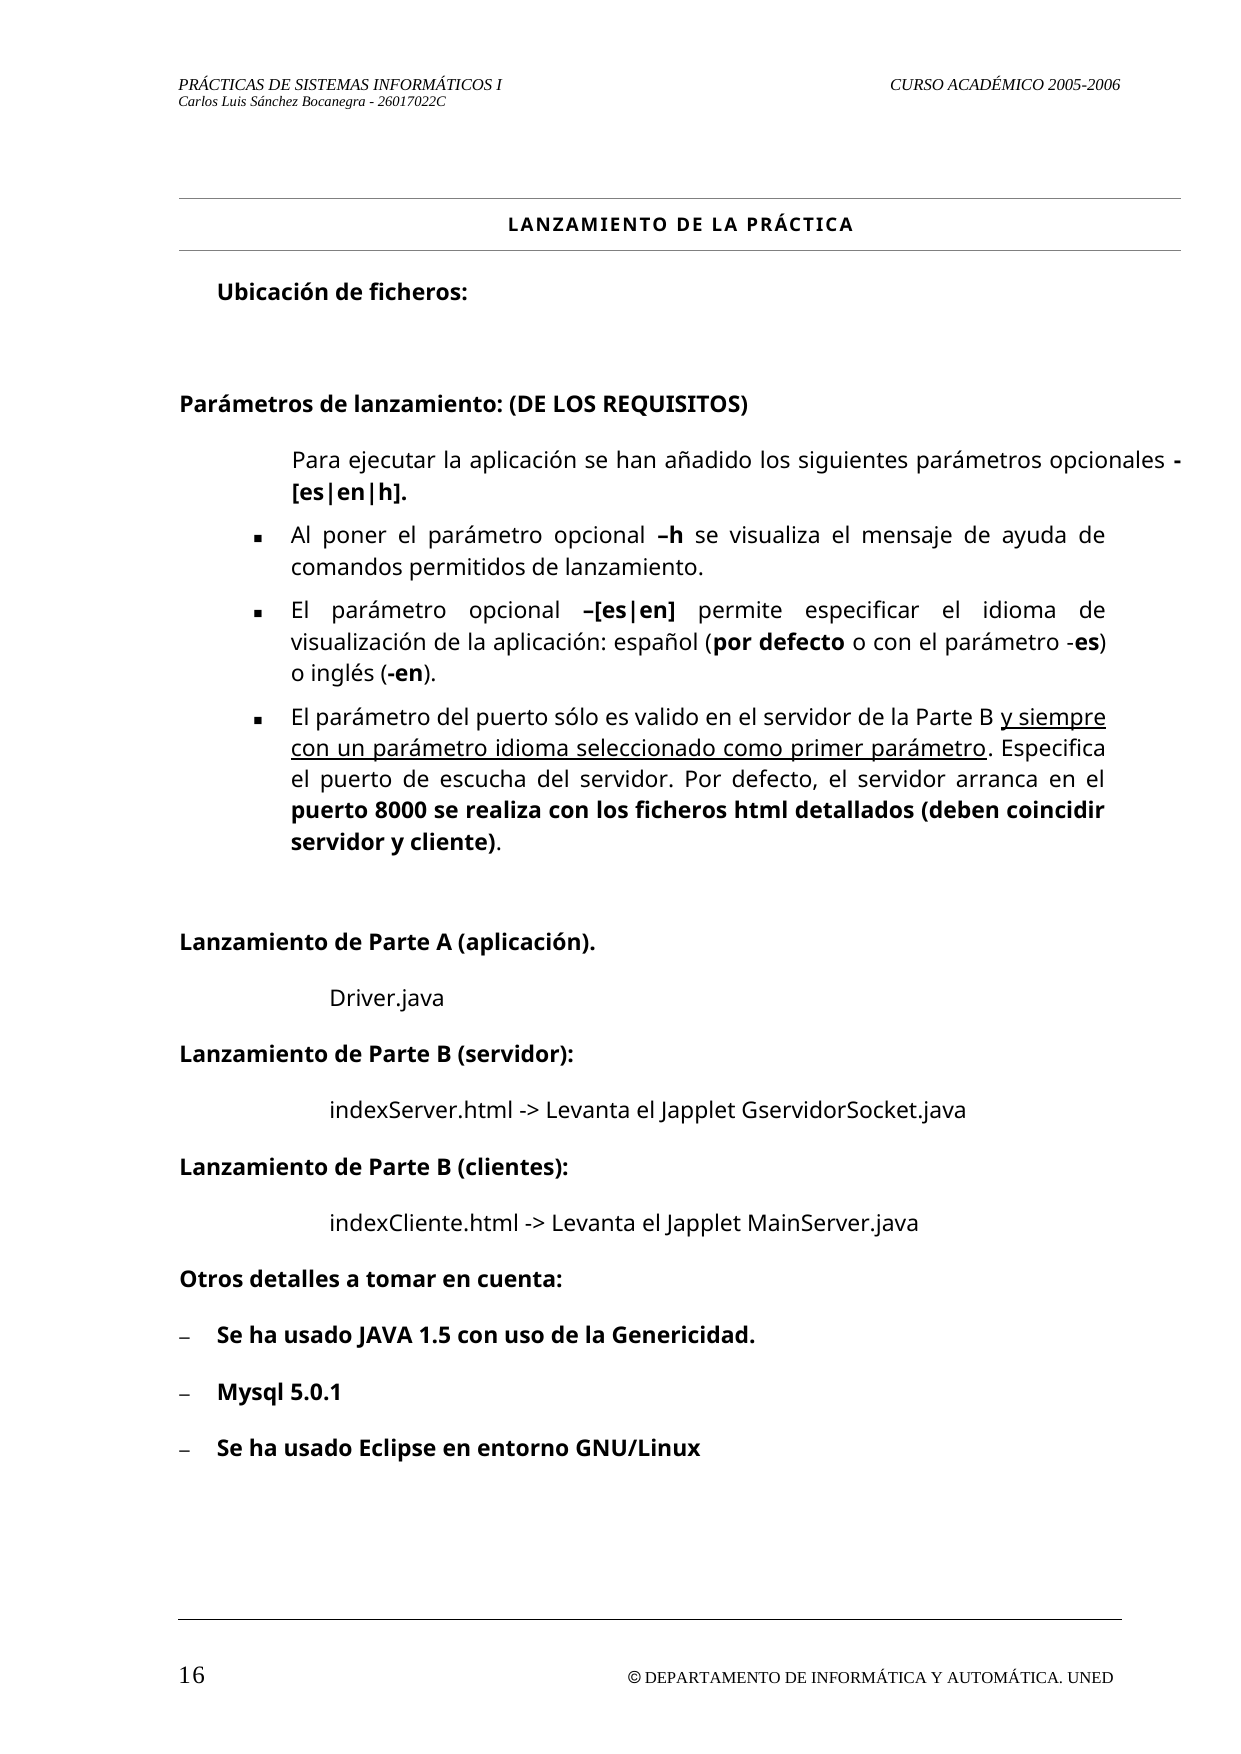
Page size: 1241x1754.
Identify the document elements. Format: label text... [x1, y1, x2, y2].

list El parámetro del puerto sólo es valido en el servidor de la Parte B y siempre con un parámetro idioma seleccionado como primer parámetro. Especifica el puerto de escucha del servidor. Por defecto, el servidor arranca en el puerto 8000 se realiza con los ficheros html detallados (deben coincidir servidor y cliente). [253, 701, 1106, 857]
text Lanzamiento de Parte B (clientes): [179, 1151, 1181, 1182]
list Se ha usado Eclipse en entorno GNU/Linux [179, 1432, 1181, 1463]
list Para ejecutar la aplicación se han añadido los siguientes parámetros opcionales -[es|en|h]. [254, 444, 1181, 507]
text indexServer.html -> Levanta el Japplet GservidorSocket.java [179, 1094, 1181, 1126]
text indexCliente.html -> Levanta el Japplet MainServer.java [179, 1207, 1181, 1238]
list Mysql 5.0.1 [179, 1376, 1181, 1407]
list Se ha usado JAVA 1.5 con uso de la Genericidad. [179, 1319, 1181, 1351]
text Lanzamiento de Parte A (aplicación). [179, 926, 1181, 957]
list Al poner el parámetro opcional –h se visualiza el mensaje de ayuda de comandos permitidos de lanzamiento. [253, 519, 1106, 582]
list El parámetro opcional –[es|en] permite especificar el idioma de visualización de la aplicación: español (por defecto o con el parámetro -es) o inglés (-en). [253, 594, 1106, 688]
text Otros detalles a tomar en cuenta: [179, 1263, 1181, 1294]
text Lanzamiento de Parte B (servidor): [179, 1038, 1181, 1069]
text Driver.java [329, 982, 1181, 1013]
text Ubicación de ficheros: [179, 276, 1181, 307]
subtitle Lanzamiento de la práctica [179, 199, 1181, 250]
text Parámetros de lanzamiento: (DE LOS REQUISITOS) [179, 388, 1181, 419]
